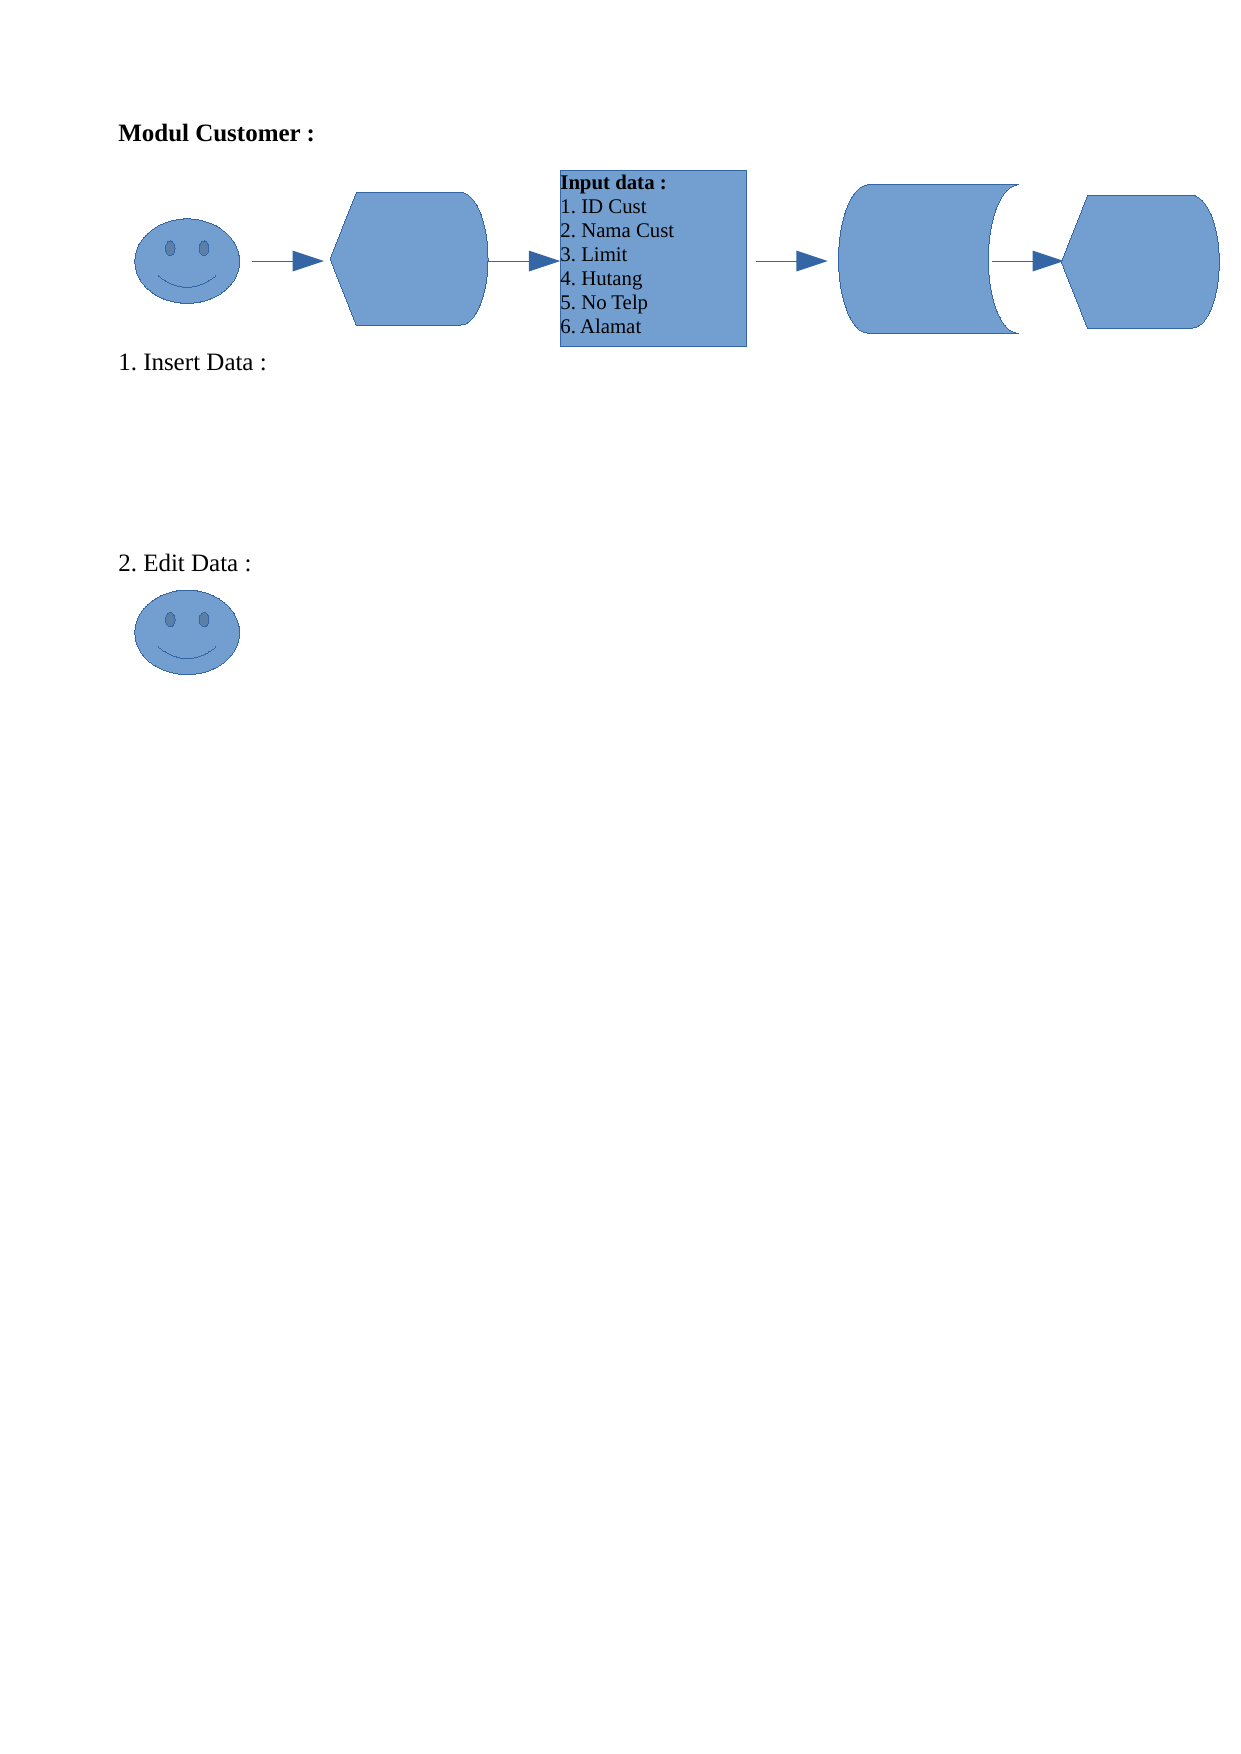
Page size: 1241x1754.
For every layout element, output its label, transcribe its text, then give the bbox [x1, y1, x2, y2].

text Modul Customer : [118, 118, 1215, 147]
text 1. Insert Data : [118, 176, 1215, 376]
text 2. Edit Data : [118, 548, 1215, 577]
